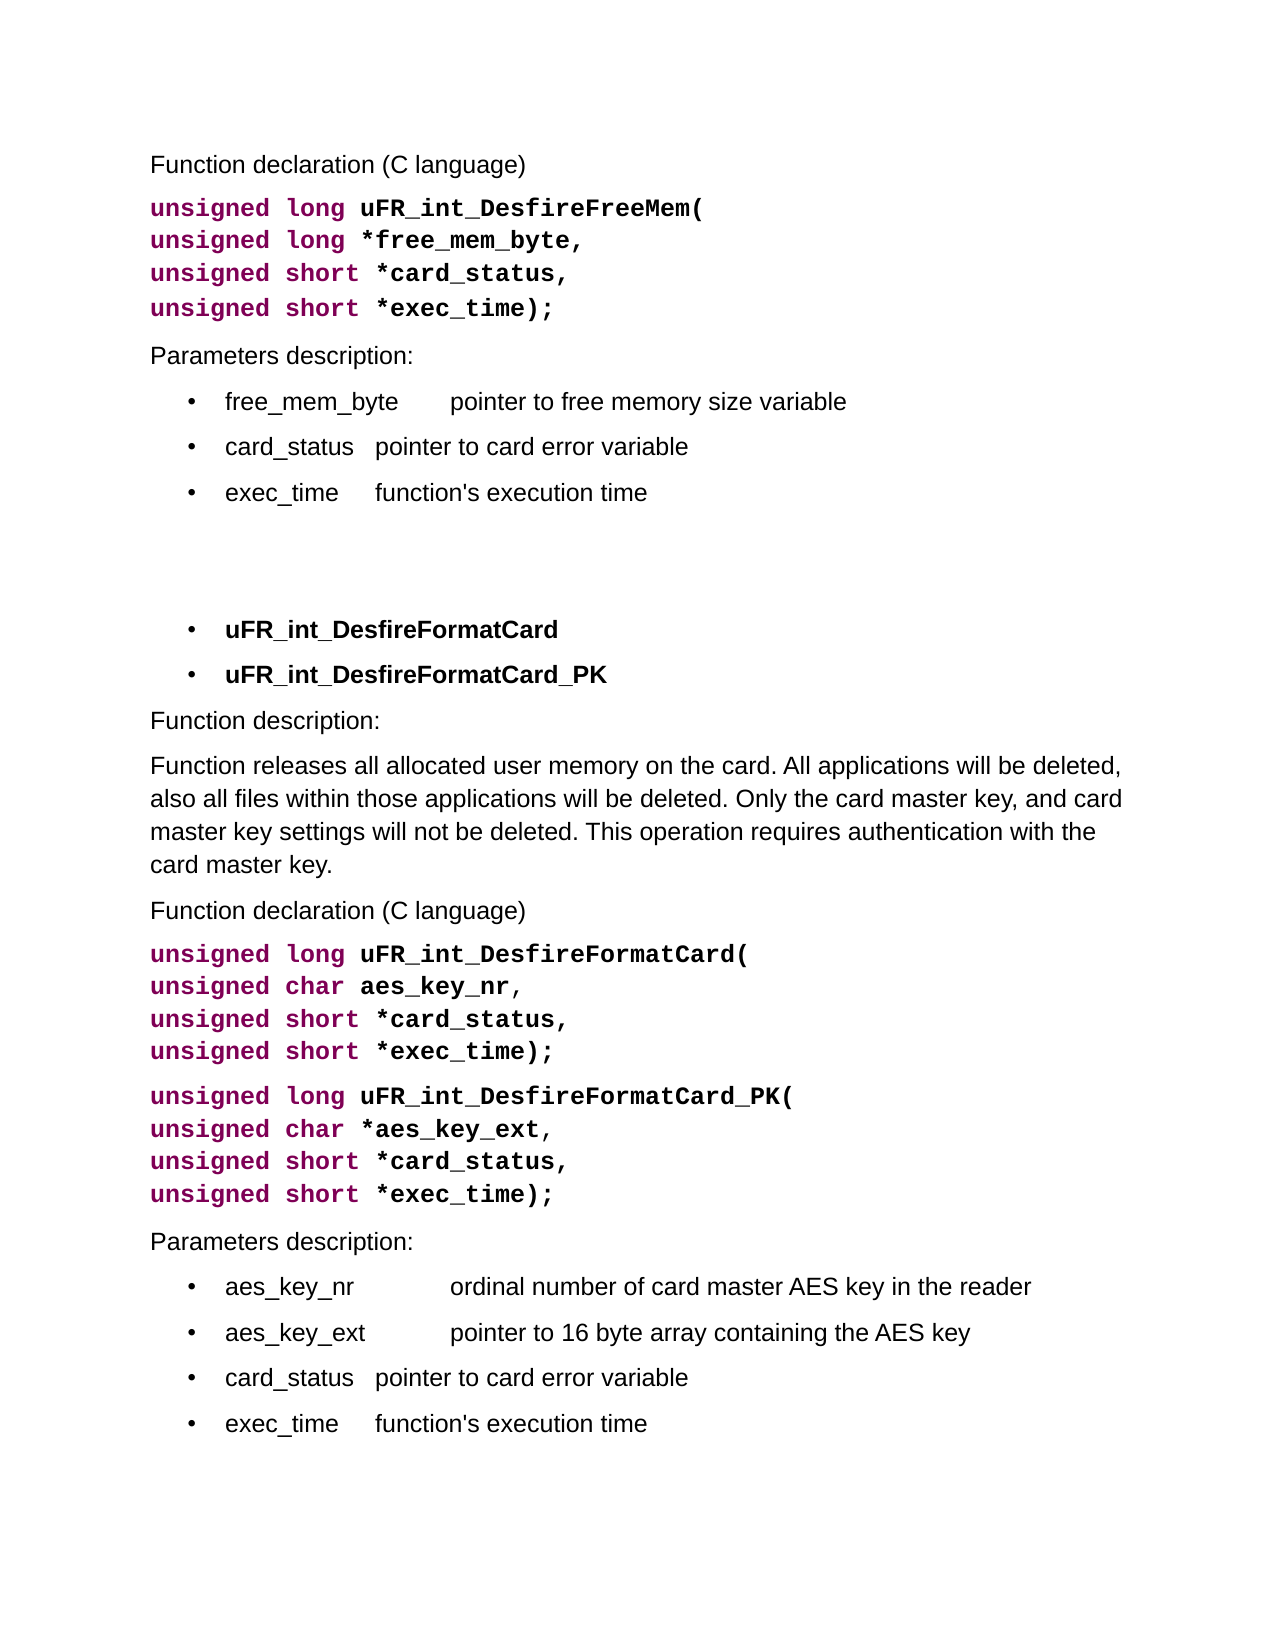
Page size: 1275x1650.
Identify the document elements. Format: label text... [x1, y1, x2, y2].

list card_status pointer to card error variable [187, 1363, 1125, 1392]
text unsigned long uFR_int_DesfireFormatCard( unsigned char aes_key_nr, unsigned short *card_status, unsigned short *exec_time); [150, 941, 1125, 1067]
text Function releases all allocated user memory on the card. All applications will be deleted, also all files within those applications will be deleted. Only the card master key, and card master key settings will not be deleted. This operation requires authentication with the card master key. [150, 751, 1125, 879]
list uFR_int_DesfireFormatCard [187, 614, 1125, 643]
list card_status pointer to card error variable [187, 432, 1125, 461]
list uFR_int_DesfireFormatCard_PK [187, 660, 1125, 689]
text Function declaration (C language) [150, 150, 1125, 179]
text Function description: [150, 706, 1125, 734]
text Function declaration (C language) [150, 896, 1125, 925]
text unsigned long uFR_int_DesfireFormatCard_PK( unsigned char *aes_key_ext, unsigned short *card_status, unsigned short *exec_time); [150, 1084, 1125, 1210]
text Parameters description: [150, 341, 1125, 370]
list free_mem_byte pointer to free memory size variable [187, 387, 1125, 416]
list exec_time function's execution time [187, 478, 1125, 507]
list aes_key_nr ordinal number of card master AES key in the reader [187, 1272, 1125, 1301]
list exec_time function's execution time [187, 1409, 1125, 1438]
text Parameters description: [150, 1226, 1125, 1255]
list aes_key_ext pointer to 16 byte array containing the AES key [187, 1318, 1125, 1346]
text unsigned long uFR_int_DesfireFreeMem( unsigned long *free_mem_byte, unsigned short *card_status, unsigned short *exec_time); [150, 196, 1125, 324]
